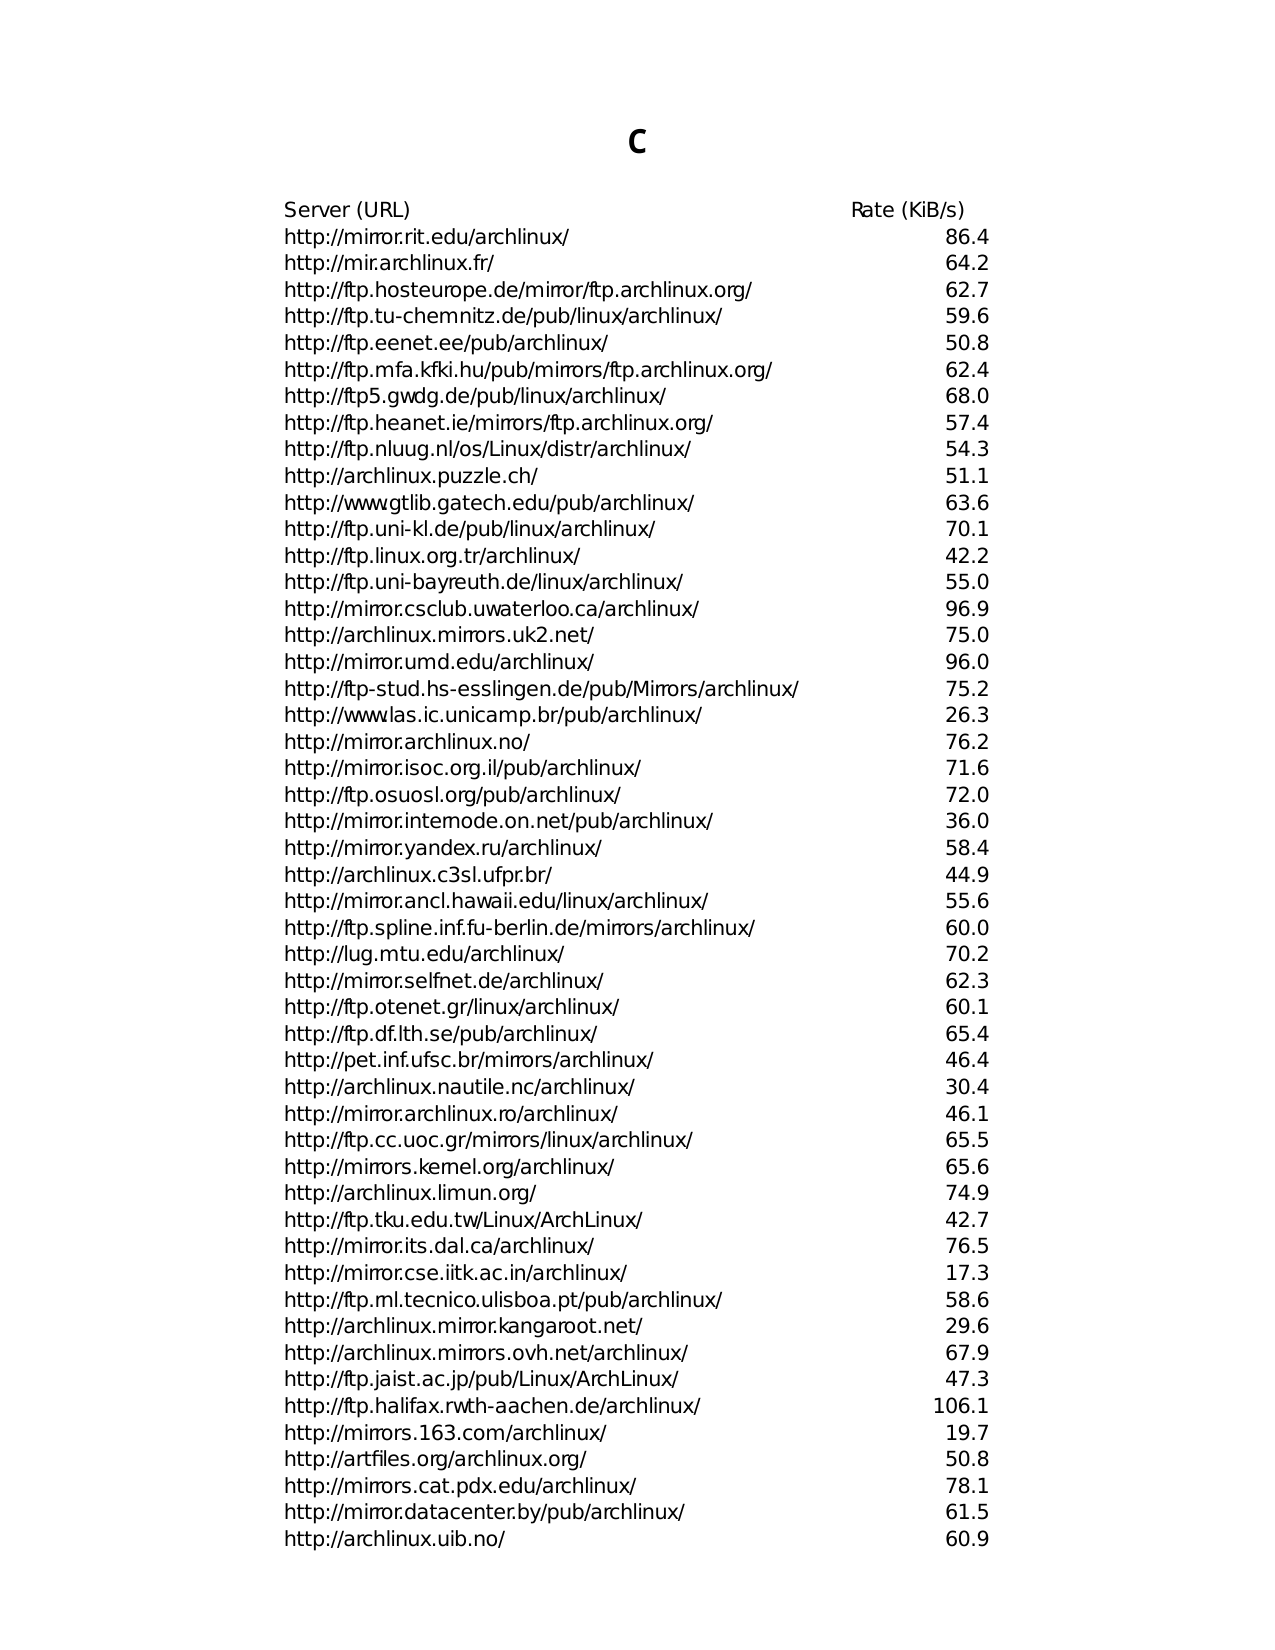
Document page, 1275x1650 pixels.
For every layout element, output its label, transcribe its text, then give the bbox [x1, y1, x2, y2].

text C [118, 118, 1157, 163]
